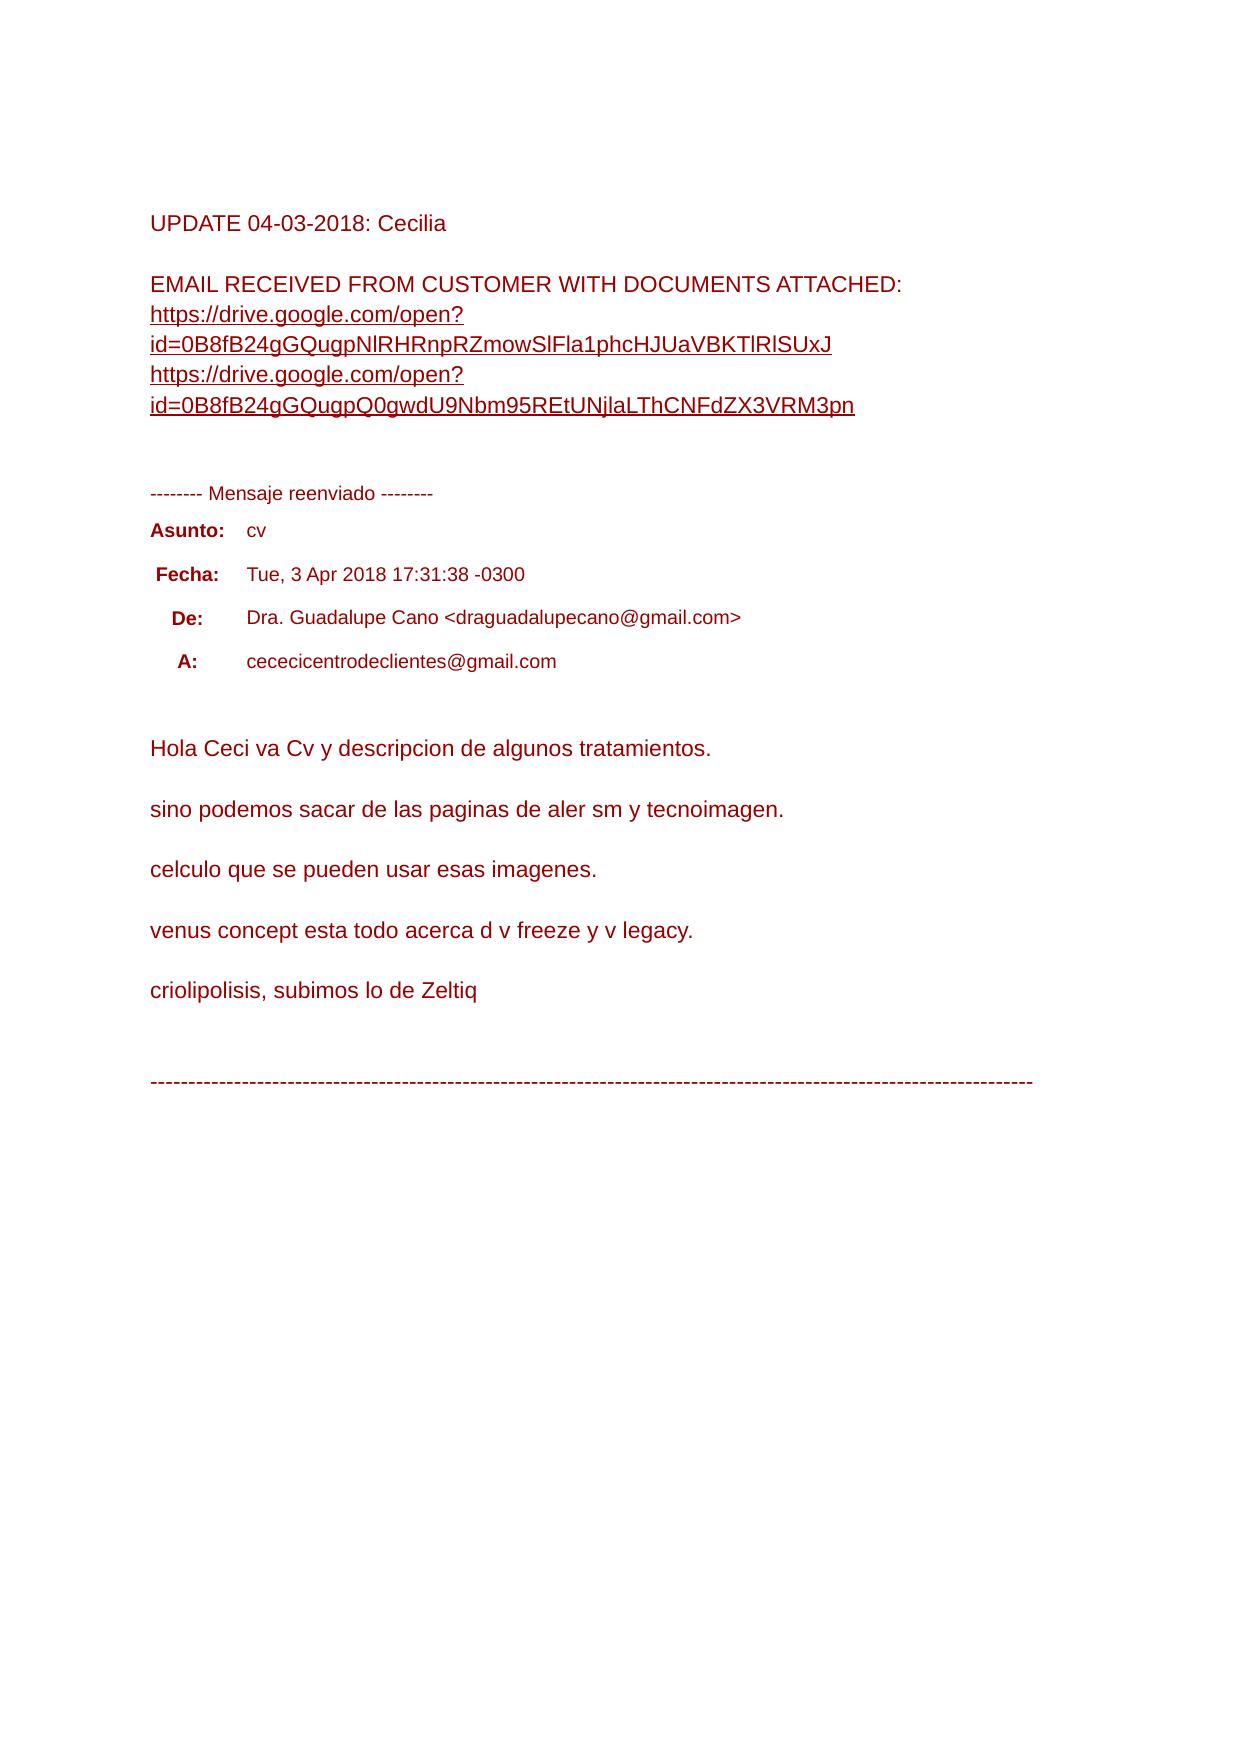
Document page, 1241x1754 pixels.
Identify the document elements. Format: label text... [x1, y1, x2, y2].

table_cell cececicentrodeclientes@gmail.com [236, 640, 758, 683]
text UPDATE 04-03-2018: Cecilia [150, 210, 1090, 237]
text Hola Ceci va Cv y descripcion de algunos tratamientos. sino podemos sacar de las paginas de aler sm y tecnoimagen. celculo que se pueden usar esas imagenes. venus concept esta todo acerca d v freeze y v legacy. criolipolisis, subimos lo de Zeltiq -------------------------------------------------------------------------------------------------------------------- [150, 735, 1090, 1094]
text https://drive.google.com/open?id=0B8fB24gGQugpNlRHRnpRZmowSlFla1phcHJUaVBKTlRlSUxJ [150, 301, 1090, 358]
text -------- Mensaje reenviado -------- [150, 482, 1090, 505]
table_header Asunto: [139, 508, 236, 552]
table_header cv [236, 508, 758, 552]
table_cell Fecha: [139, 552, 236, 596]
table_cell Dra. Guadalupe Cano <draguadalupecano@gmail.com> [236, 596, 758, 639]
table_cell Tue, 3 Apr 2018 17:31:38 -0300 [236, 552, 758, 596]
table_cell A: [139, 640, 236, 683]
text EMAIL RECEIVED FROM CUSTOMER WITH DOCUMENTS ATTACHED: [150, 271, 1090, 297]
text https://drive.google.com/open?id=0B8fB24gGQugpQ0gwdU9Nbm95REtUNjlaLThCNFdZX3VRM3pn [150, 361, 1090, 418]
table_cell De: [139, 596, 236, 639]
